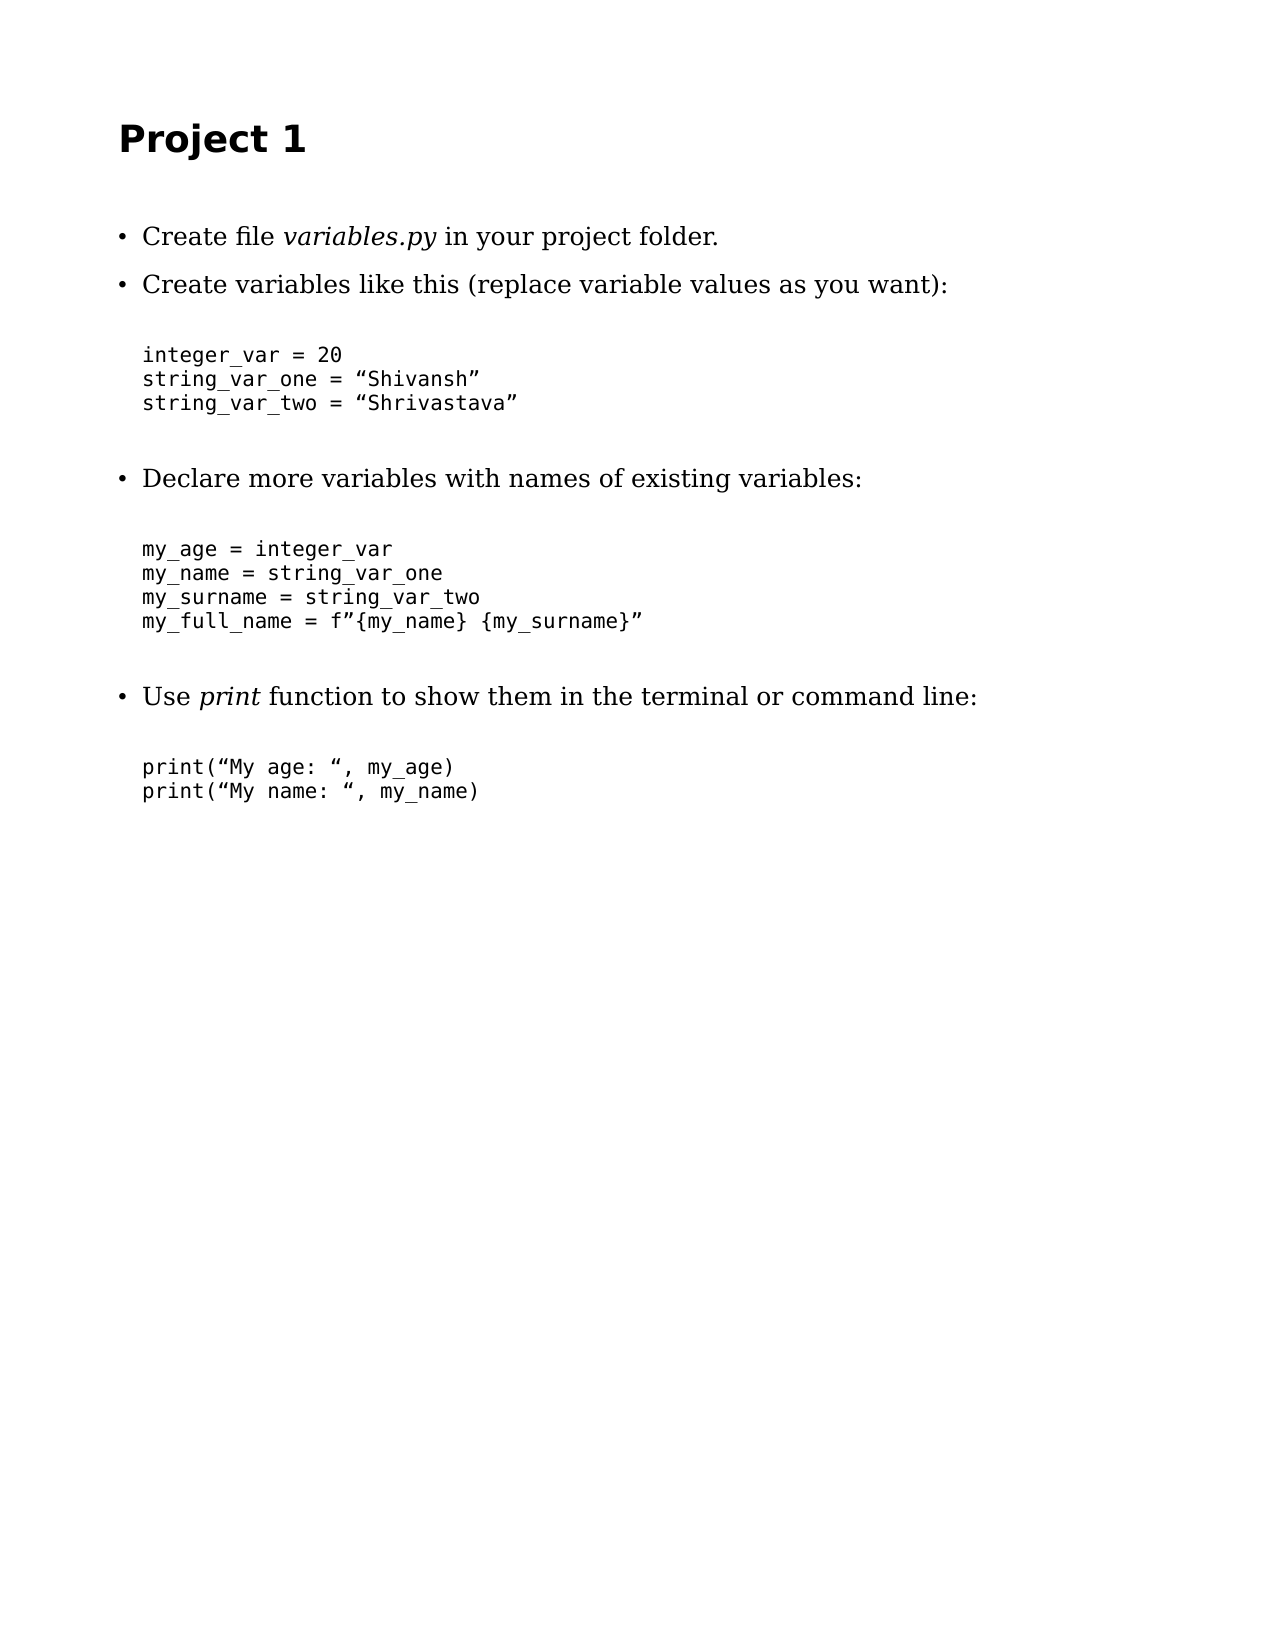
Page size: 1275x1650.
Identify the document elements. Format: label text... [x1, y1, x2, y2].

list my_age = integer_var [118, 537, 1157, 561]
list Use print function to show them in the terminal or command line: [118, 682, 1157, 711]
list print(“My age: “, my_age) [118, 755, 1157, 779]
list Create file variables.py in your project folder. [118, 222, 1157, 252]
list print(“My name: “, my_name) [118, 779, 1157, 803]
list integer_var = 20 [118, 343, 1157, 367]
list my_full_name = f”{my_name} {my_surname}” [118, 609, 1157, 634]
list my_name = string_var_one [118, 561, 1157, 585]
subtitle Project 1 [118, 118, 1157, 162]
list string_var_two = “Shrivastava” [118, 391, 1157, 416]
list my_surname = string_var_two [118, 585, 1157, 609]
list Create variables like this (replace variable values as you want): [118, 271, 1157, 300]
list string_var_one = “Shivansh” [118, 367, 1157, 391]
list Declare more variables with names of existing variables: [118, 464, 1157, 493]
